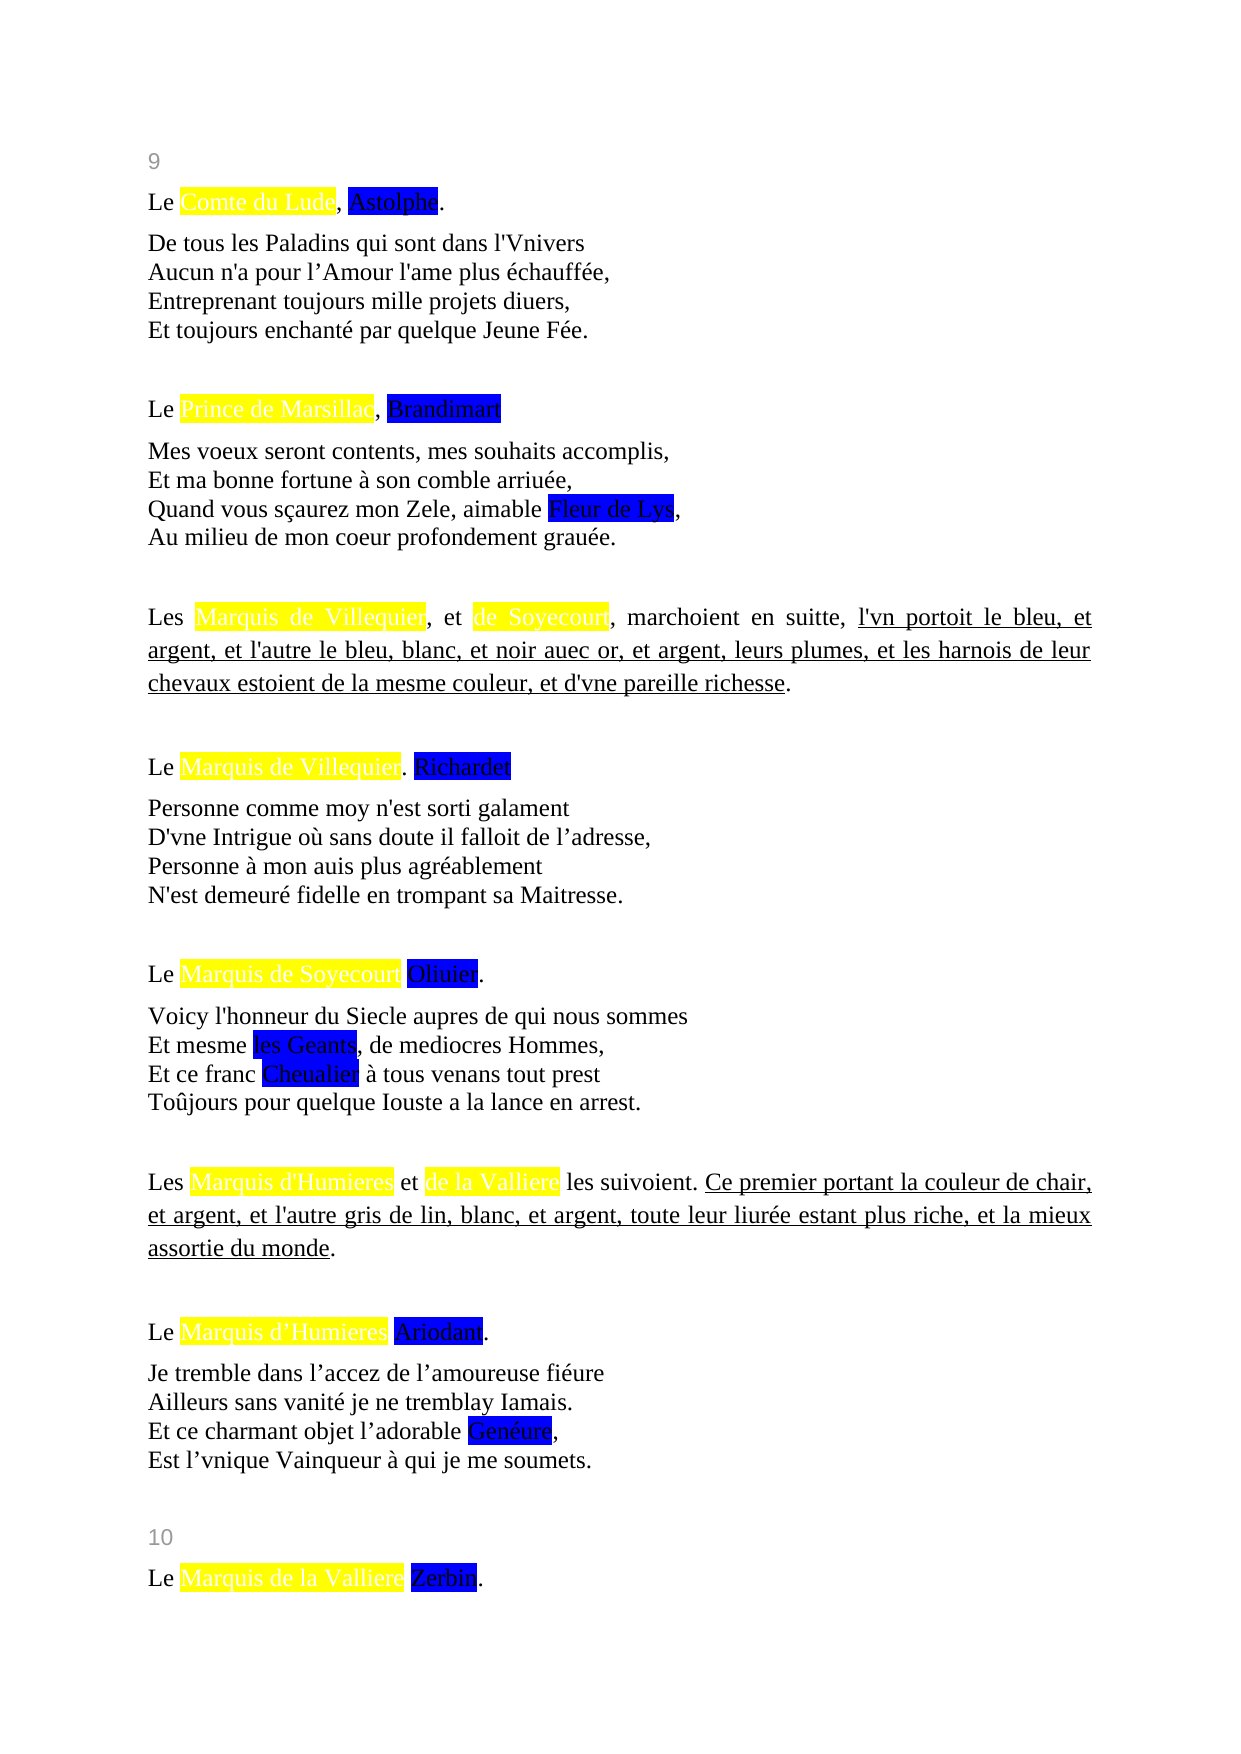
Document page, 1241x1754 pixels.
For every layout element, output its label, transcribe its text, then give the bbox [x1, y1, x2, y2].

text Le Marquis d’Humieres Ariodant. [148, 1317, 180, 1345]
text Et toujours enchanté par quelque Jeune Fée. [148, 315, 1093, 343]
text Entreprenant toujours mille projets diuers, [148, 286, 1093, 315]
text Voicy l'honneur du Siecle aupres de qui nous sommes [148, 1001, 1093, 1030]
text Et ce charmant objet l’adorable Genéure, [148, 1416, 468, 1445]
text Le Prince de Marsillac, Brandimart [148, 394, 180, 423]
text Le Comte du Lude, Astolphe. [148, 187, 180, 215]
text Personne comme moy n'est sorti galament [148, 793, 1093, 822]
text Et mesme les Geants, de mediocres Hommes, [148, 1030, 253, 1059]
text Le Marquis de Soyecourt Oliuier. [478, 959, 1093, 988]
text Les Marquis de Villequier, et de Soyecourt, marchoient en suitte, l'vn portoit le bleu, et argent, et l'autre le bleu, blanc, et noir auec or, et argent, leurs plumes, et les harnois de leur chevaux estoient de la mesme couleur, et d'vne pareille richesse. [148, 602, 1093, 697]
text Le Comte du Lude, Astolphe. [438, 187, 1093, 215]
text Aucun n'a pour l’Amour l'ame plus échauffée, [148, 257, 1093, 286]
text Mes voeux seront contents, mes souhaits accomplis, [148, 436, 1093, 465]
text Je tremble dans l’accez de l’amoureuse fiéure [148, 1358, 1093, 1387]
text Au milieu de mon coeur profondement grauée. [148, 522, 1093, 551]
text Quand vous sçaurez mon Zele, aimable Fleur de Lys, [674, 494, 1093, 522]
text Le Prince de Marsillac, Brandimart [501, 394, 1093, 423]
text Le Marquis de Soyecourt Oliuier. [148, 959, 180, 988]
text De tous les Paladins qui sont dans l'Vnivers [148, 228, 1093, 257]
text 9 [160, 148, 1093, 174]
text Ailleurs sans vanité je ne tremblay Iamais. [148, 1387, 1093, 1416]
text Le Marquis d’Humieres Ariodant. [483, 1317, 1093, 1345]
text Personne à mon auis plus agréablement [148, 851, 1093, 880]
text Est l’vnique Vainqueur à qui je me soumets. [148, 1445, 1093, 1473]
text Et ce franc Cheualier à tous venans tout prest [148, 1059, 262, 1087]
text Le Marquis de la Valliere Zerbin. [477, 1563, 1093, 1592]
text N'est demeuré fidelle en trompant sa Maitresse. [148, 880, 1093, 908]
text Toûjours pour quelque Iouste a la lance en arrest. [148, 1087, 1093, 1116]
text D'vne Intrigue où sans doute il falloit de l’adresse, [148, 822, 1093, 851]
text Quand vous sçaurez mon Zele, aimable Fleur de Lys, [148, 494, 548, 522]
text Et ce franc Cheualier à tous venans tout prest [359, 1059, 1093, 1087]
text Le Marquis de Villequier. Richardet [148, 752, 180, 780]
text Et mesme les Geants, de mediocres Hommes, [357, 1030, 1093, 1059]
text Et ma bonne fortune à son comble arriuée, [148, 465, 1093, 494]
text Le Marquis de Villequier. Richardet [511, 752, 1093, 780]
text Les Marquis d'Humieres et de la Valliere les suivoient. Ce premier portant la couleur de chair, et argent, et l'autre gris de lin, blanc, et argent, toute leur liurée estant plus riche, et la mieux assortie du monde. [148, 1167, 1093, 1262]
text Et ce charmant objet l’adorable Genéure, [552, 1416, 1093, 1445]
text 10 [173, 1524, 1093, 1551]
text Le Marquis de la Valliere Zerbin. [148, 1563, 180, 1592]
